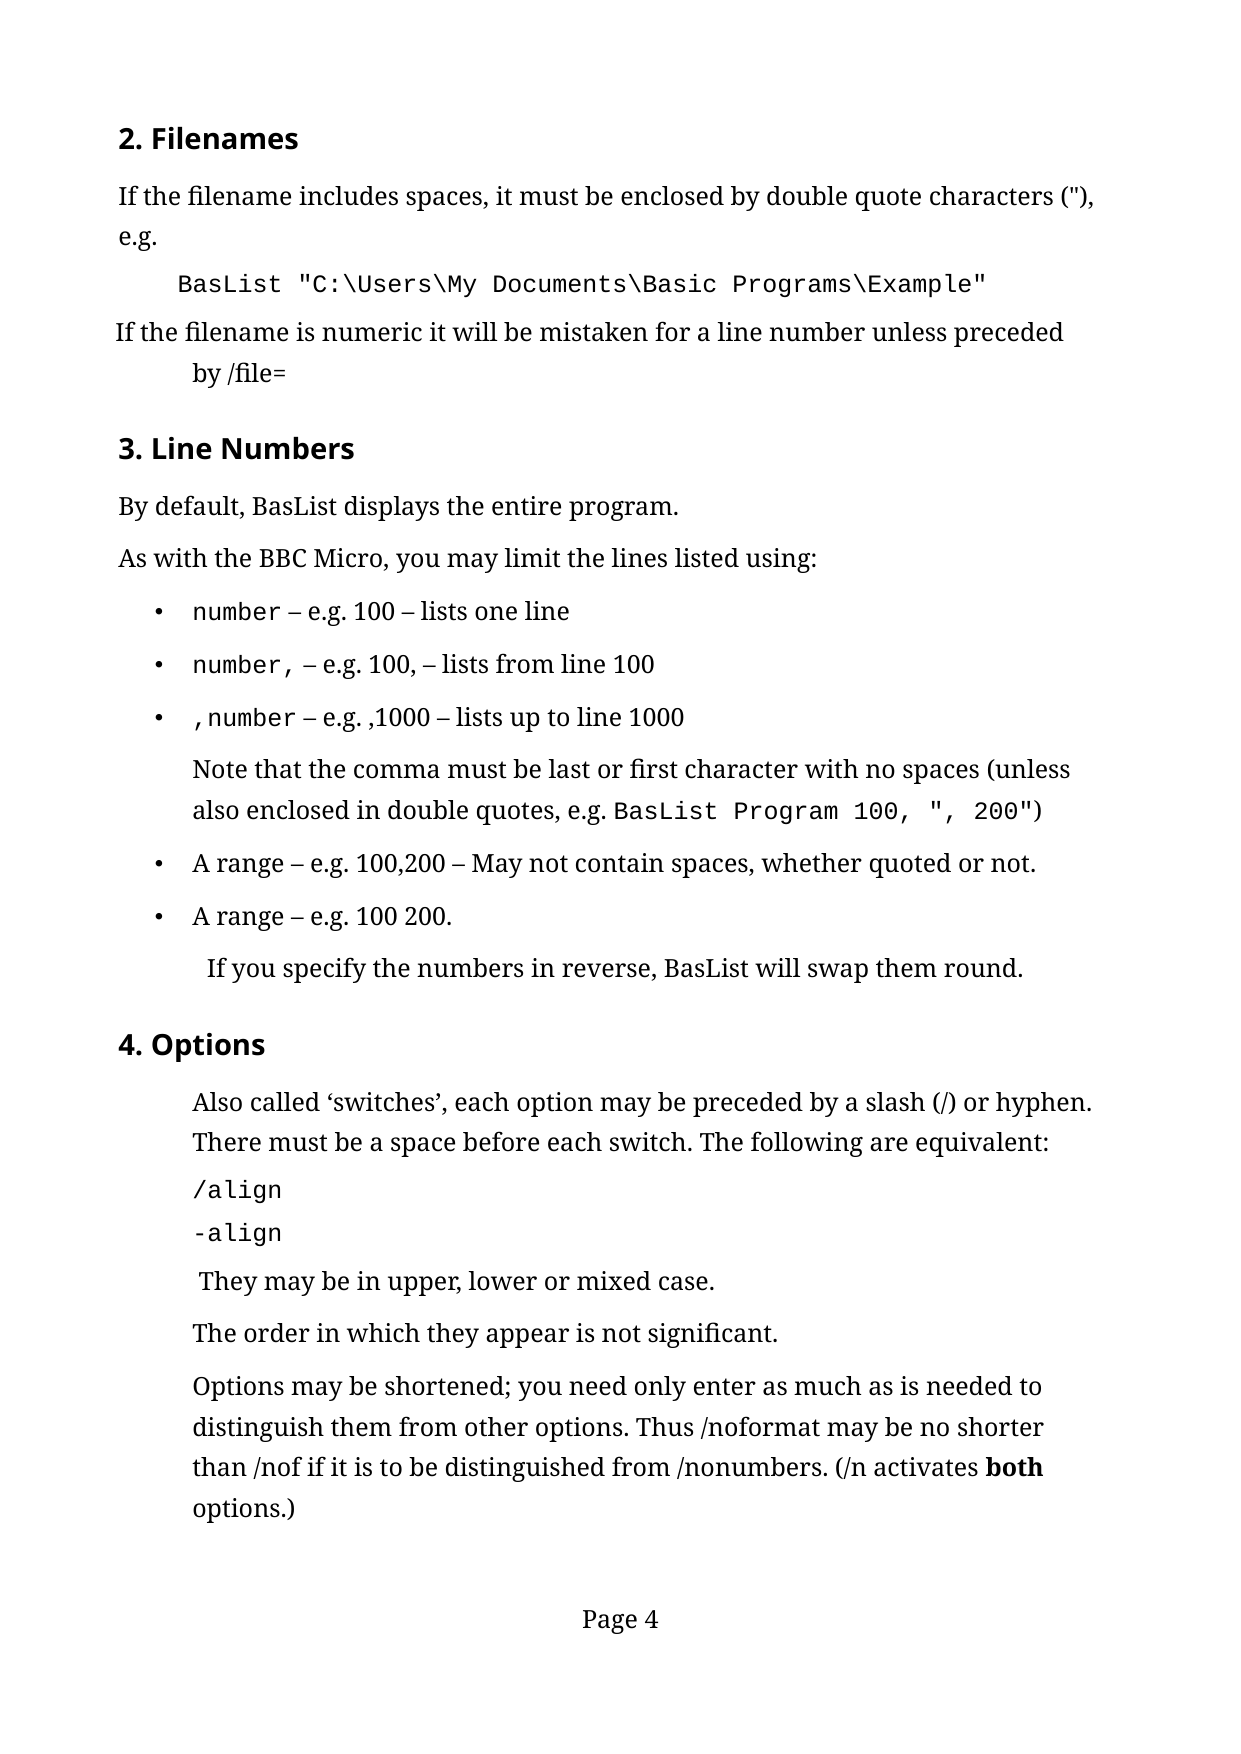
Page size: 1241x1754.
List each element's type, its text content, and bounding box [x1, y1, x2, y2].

subtitle 3. Line Numbers [118, 428, 1122, 468]
text If you specify the numbers in reverse, BasList will swap them round. [118, 951, 1122, 985]
list ,number – e.g. ,1000 – lists up to line 1000 [154, 699, 1122, 733]
subtitle 2. Filenames [118, 118, 1122, 158]
text Also called ‘switches’, each option may be preceded by a slash (/) or hyphen. There must be a space before each switch. The following are equivalent: [192, 1084, 1122, 1159]
text The order in which they appear is not significant. [192, 1316, 1122, 1350]
text Note that the comma must be last or first character with no spaces (unless also enclosed in double quotes, e.g. BasList Program 100, ", 200") [192, 752, 1122, 827]
list A range – e.g. 100,200 – May not contain spaces, whether quoted or not. [154, 846, 1122, 880]
list A range – e.g. 100 200. [154, 898, 1122, 932]
list number, – e.g. 100, – lists from line 100 [154, 646, 1122, 681]
text -align [192, 1220, 1122, 1249]
text By default, BasList displays the entire program. [118, 488, 1122, 522]
text If the filename includes spaces, it must be enclosed by double quote characters ("), e.g. [118, 178, 1122, 253]
list number – e.g. 100 – lists one line [154, 594, 1122, 628]
text Options may be shortened; you need only enter as much as is needed to distinguish them from other options. Thus /noformat may be no shorter than /nof if it is to be distinguished from /nonumbers. (/n activates both options.) [192, 1368, 1122, 1525]
text As with the BBC Micro, you may limit the lines listed using: [118, 541, 1122, 575]
text /align [192, 1178, 1122, 1206]
text BasList "C:\Users\My Documents\Basic Programs\Example" [118, 272, 1122, 300]
subtitle 4. Options [118, 1024, 1122, 1064]
text They may be in upper, lower or mixed case. [192, 1263, 1122, 1297]
text If the filename is numeric it will be mistaken for a line number unless preceded by /file= [115, 314, 1122, 389]
